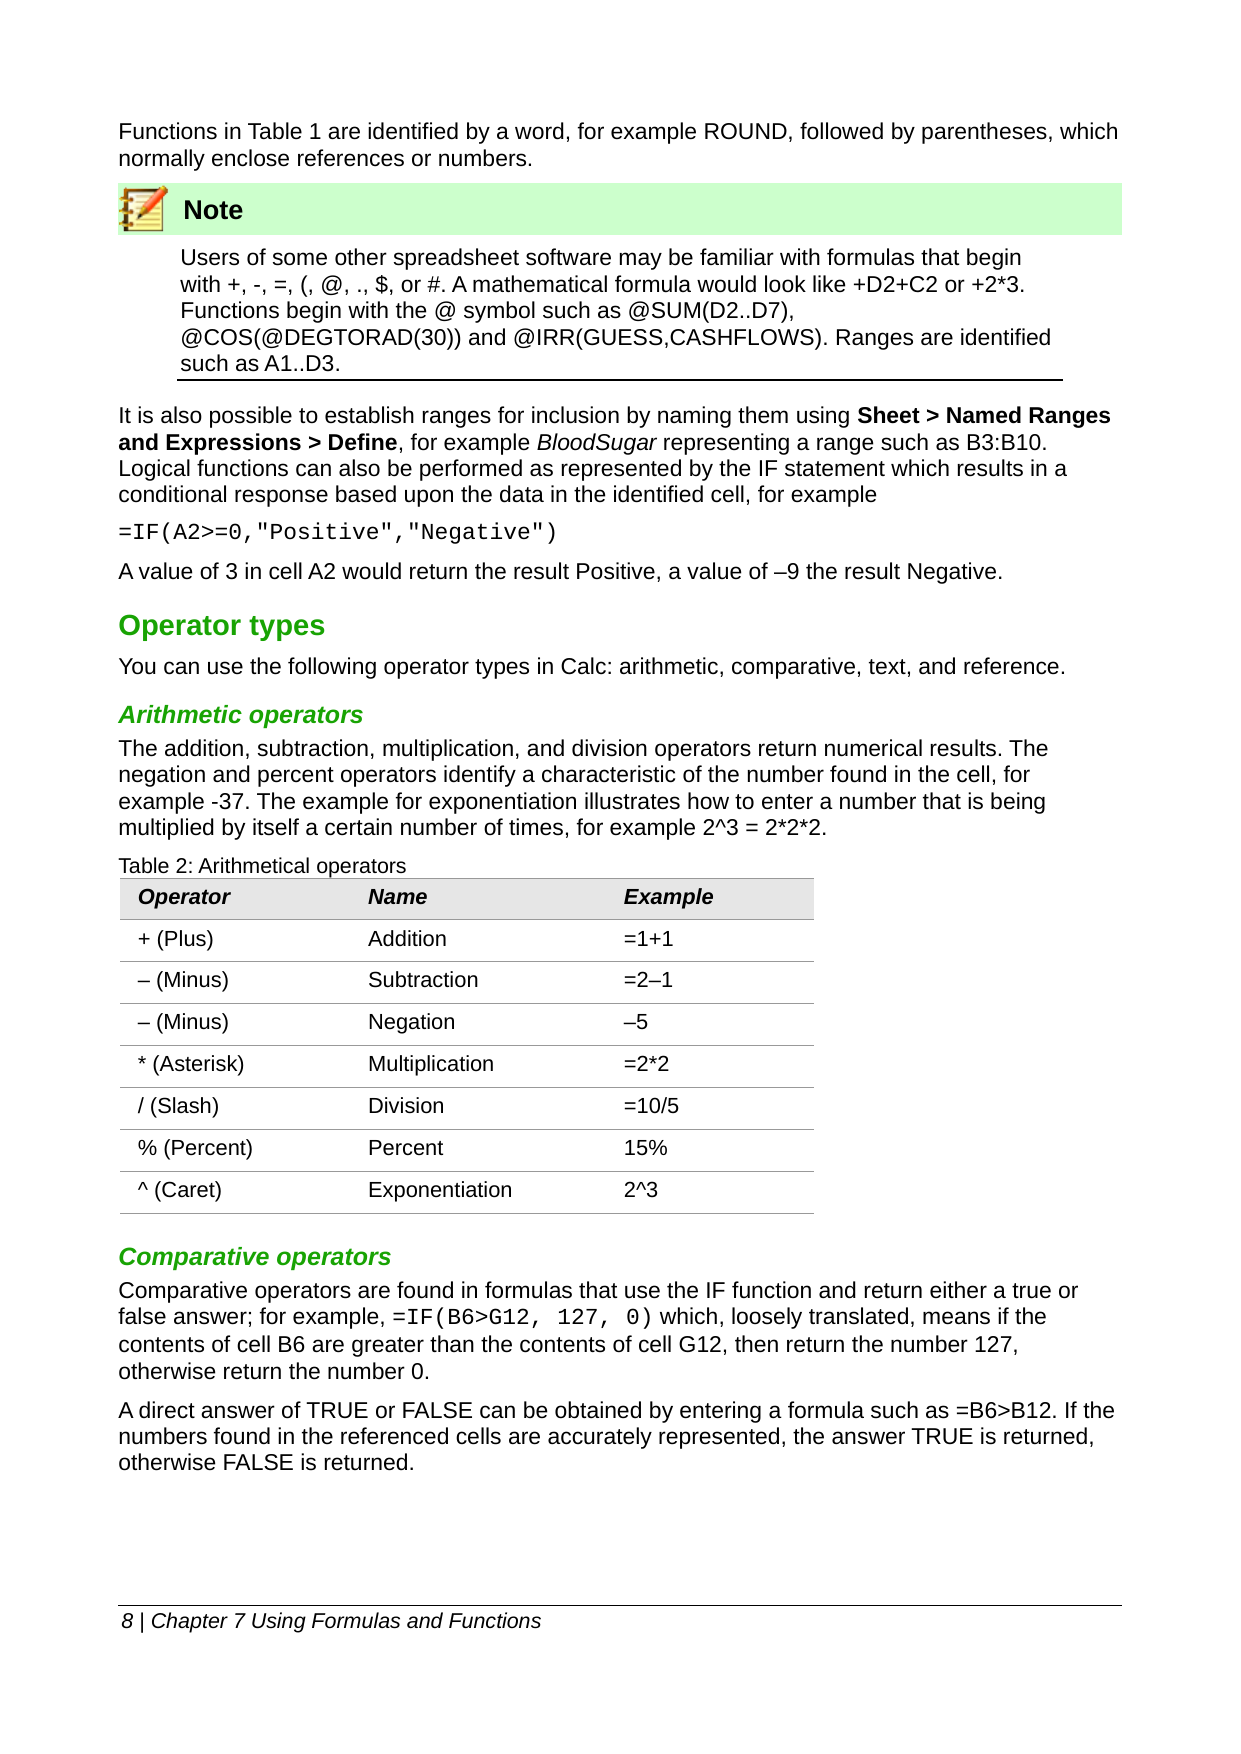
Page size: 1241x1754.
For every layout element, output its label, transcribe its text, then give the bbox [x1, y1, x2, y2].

table_cell =2–1 [606, 962, 814, 1003]
table_cell Negation [350, 1004, 606, 1045]
text It is also possible to establish ranges for inclusion by naming them using Sheet > Named Ranges and Expressions > Define, for example BloodSugar representing a range such as B3:B10. Logical functions can also be performed as represented by the IF statement which results in a conditional response based upon the data in the identified cell, for example [118, 402, 1122, 508]
table_cell – (Minus) [120, 962, 350, 1003]
text Functions in Table 1 are identified by a word, for example ROUND, followed by parentheses, which normally enclose references or numbers. [118, 118, 1122, 171]
text Comparative operators are found in formulas that use the IF function and return either a true or false answer; for example, =IF(B6>G12, 127, 0) which, loosely translated, means if the contents of cell B6 are greater than the contents of cell G12, then return the number 127, otherwise return the number 0. [118, 1277, 1122, 1384]
subtitle Operator types [118, 608, 1122, 641]
text A direct answer of TRUE or FALSE can be obtained by entering a formula such as =B6>B12. If the numbers found in the referenced cells are accurately represented, the answer TRUE is returned, otherwise FALSE is returned. [118, 1397, 1122, 1476]
table_header Operator [120, 879, 350, 919]
table_cell / (Slash) [120, 1088, 350, 1129]
table_cell % (Percent) [120, 1130, 350, 1171]
table_cell Division [350, 1088, 606, 1129]
table_cell Subtraction [350, 962, 606, 1003]
table_cell =2*2 [606, 1046, 814, 1087]
text A value of 3 in cell A2 would return the result Positive, a value of –9 the result Negative. [118, 558, 1122, 584]
text The addition, subtraction, multiplication, and division operators return numerical results. The negation and percent operators identify a characteristic of the number found in the cell, for example -37. The example for exponentiation illustrates how to enter a number that is being multiplied by itself a certain number of times, for example 2^3 = 2*2*2. [118, 735, 1122, 840]
table_cell + (Plus) [120, 920, 350, 961]
text =IF(A2>=0,"Positive","Negative") [118, 520, 1122, 546]
table_cell 15% [606, 1130, 814, 1171]
table_cell =10/5 [606, 1088, 814, 1129]
table_cell Addition [350, 920, 606, 961]
subtitle Comparative operators [118, 1242, 1122, 1271]
text Users of some other spreadsheet software may be familiar with formulas that begin with +, -, =, (, @, ., $, or #. A mathematical formula would look like +D2+C2 or +2*3. Functions begin with the @ symbol such as @SUM(D2..D7), @COS(@DEGTORAD(30)) and @IRR(GUESS,CASHFLOWS). Ranges are identified such as A1..D3. [177, 241, 1063, 379]
picture [119, 184, 170, 235]
subtitle Arithmetic operators [118, 700, 1122, 729]
table_cell Exponentiation [350, 1172, 606, 1212]
table_header Name [350, 879, 606, 919]
table_cell =1+1 [606, 920, 814, 961]
table_cell ^ (Caret) [120, 1172, 350, 1212]
text You can use the following operator types in Calc: arithmetic, comparative, text, and reference. [118, 653, 1122, 679]
table_cell Multiplication [350, 1046, 606, 1087]
table_cell Percent [350, 1130, 606, 1171]
table_cell – (Minus) [120, 1004, 350, 1045]
subtitle Note [118, 183, 1122, 235]
table_cell * (Asterisk) [120, 1046, 350, 1087]
table_header Example [606, 879, 814, 919]
table_cell 2^3 [606, 1172, 814, 1212]
text Table 2: Arithmetical operators [118, 853, 1122, 877]
table_cell –5 [606, 1004, 814, 1045]
